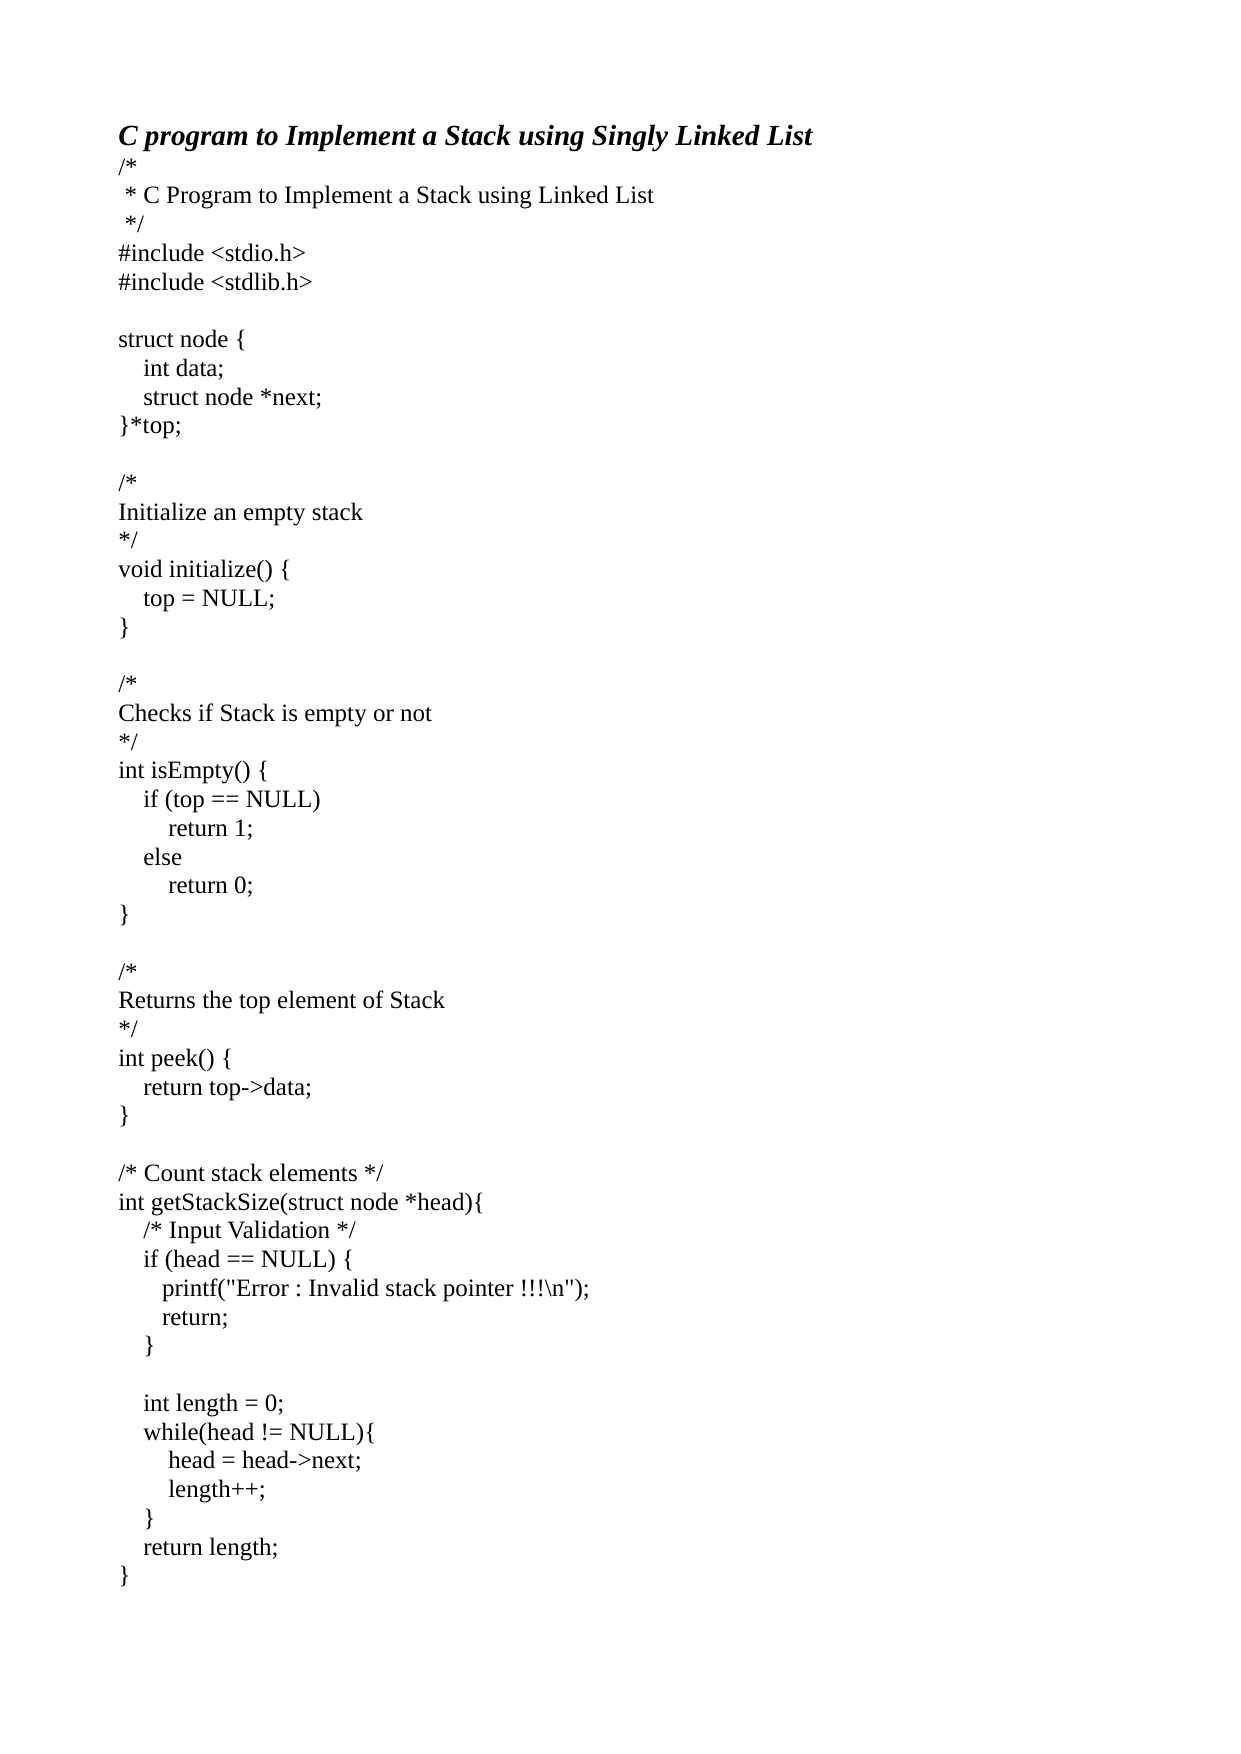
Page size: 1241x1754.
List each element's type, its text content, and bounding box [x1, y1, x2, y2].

text return top->data; [118, 1072, 1122, 1100]
text else [118, 842, 1122, 870]
text /* Input Validation */ [118, 1215, 1122, 1244]
text int length = 0; [118, 1388, 1122, 1417]
text } [118, 1503, 1122, 1532]
text */ [118, 209, 1122, 238]
text head = head->next; [118, 1445, 1122, 1474]
text return 0; [118, 870, 1122, 899]
text */ [118, 727, 1122, 755]
text top = NULL; [118, 583, 1122, 612]
text int data; [118, 353, 1122, 382]
text Initialize an empty stack [118, 497, 1122, 525]
text return length; [118, 1532, 1122, 1560]
text while(head != NULL){ [118, 1417, 1122, 1445]
text */ [118, 1014, 1122, 1043]
text /* [118, 669, 1122, 698]
text /* [118, 957, 1122, 985]
text printf("Error : Invalid stack pointer !!!\n"); [118, 1273, 1122, 1302]
text int isEmpty() { [118, 755, 1122, 784]
text return; [118, 1302, 1122, 1330]
text #include <stdio.h> [118, 238, 1122, 267]
text C program to Implement a Stack using Singly Linked List [118, 118, 1122, 152]
text int getStackSize(struct node *head){ [118, 1187, 1122, 1215]
text } [118, 1330, 1122, 1359]
text } [118, 612, 1122, 640]
text * C Program to Implement a Stack using Linked List [118, 180, 1122, 209]
text struct node *next; [118, 382, 1122, 410]
text /* [118, 152, 1122, 180]
text Checks if Stack is empty or not [118, 698, 1122, 727]
text return 1; [118, 813, 1122, 842]
text length++; [118, 1474, 1122, 1503]
text } [118, 1100, 1122, 1129]
text struct node { [118, 324, 1122, 353]
text void initialize() { [118, 554, 1122, 583]
text } [118, 1560, 1122, 1589]
text } [118, 899, 1122, 928]
text /* [118, 468, 1122, 497]
text #include <stdlib.h> [118, 267, 1122, 295]
text if (head == NULL) { [118, 1244, 1122, 1273]
text int peek() { [118, 1043, 1122, 1072]
text }*top; [118, 410, 1122, 439]
text /* Count stack elements */ [118, 1158, 1122, 1187]
text if (top == NULL) [118, 784, 1122, 813]
text */ [118, 525, 1122, 554]
text Returns the top element of Stack [118, 985, 1122, 1014]
